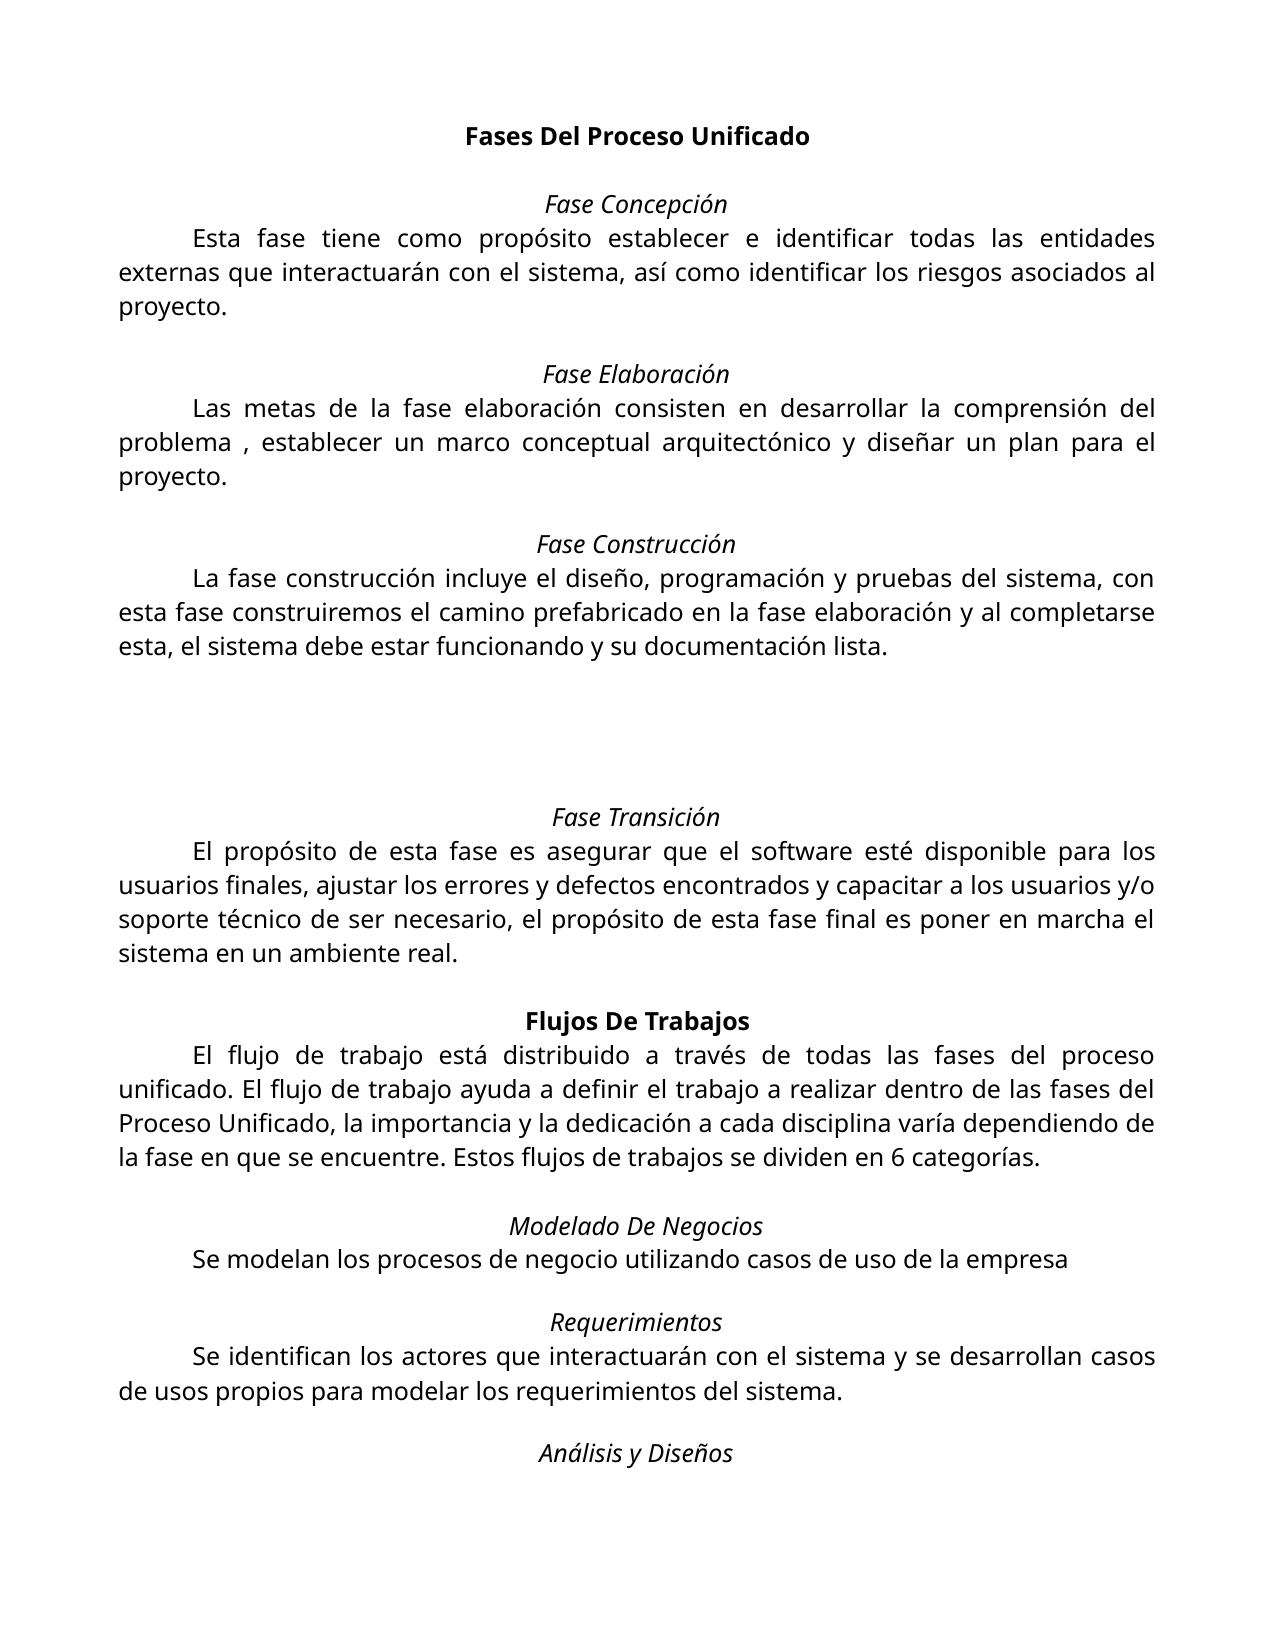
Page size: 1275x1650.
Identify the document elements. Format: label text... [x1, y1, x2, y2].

text Fase Concepción [118, 186, 1157, 220]
text Esta fase tiene como propósito establecer e identificar todas las entidades externas que interactuarán con el sistema, así como identificar los riesgos asociados al proyecto. [118, 220, 1157, 322]
text Se identifican los actores que interactuarán con el sistema y se desarrollan casos de usos propios para modelar los requerimientos del sistema. [118, 1339, 1157, 1407]
text Modelado De Negocios [118, 1208, 1157, 1242]
text El propósito de esta fase es asegurar que el software esté disponible para los usuarios finales, ajustar los errores y defectos encontrados y capacitar a los usuarios y/o soporte técnico de ser necesario, el propósito de esta fase final es poner en marcha el sistema en un ambiente real. [118, 833, 1157, 970]
text La fase construcción incluye el diseño, programación y pruebas del sistema, con esta fase construiremos el camino prefabricado en la fase elaboración y al completarse esta, el sistema debe estar funcionando y su documentación lista. [118, 561, 1157, 663]
text Requerimientos [118, 1305, 1157, 1339]
text Fase Transición [118, 799, 1157, 833]
text Análisis y Diseños [118, 1436, 1157, 1470]
text Las metas de la fase elaboración consisten en desarrollar la comprensión del problema , establecer un marco conceptual arquitectónico y diseñar un plan para el proyecto. [118, 391, 1157, 493]
text Fases Del Proceso Unificado [118, 118, 1157, 152]
text Flujos De Trabajos [118, 1004, 1157, 1038]
text Se modelan los procesos de negocio utilizando casos de uso de la empresa [118, 1242, 1157, 1276]
text Fase Construcción [118, 527, 1157, 561]
text El flujo de trabajo está distribuido a través de todas las fases del proceso unificado. El flujo de trabajo ayuda a definir el trabajo a realizar dentro de las fases del Proceso Unificado, la importancia y la dedicación a cada disciplina varía dependiendo de la fase en que se encuentre. Estos flujos de trabajos se dividen en 6 categorías. [118, 1038, 1157, 1174]
text Fase Elaboración [118, 357, 1157, 391]
